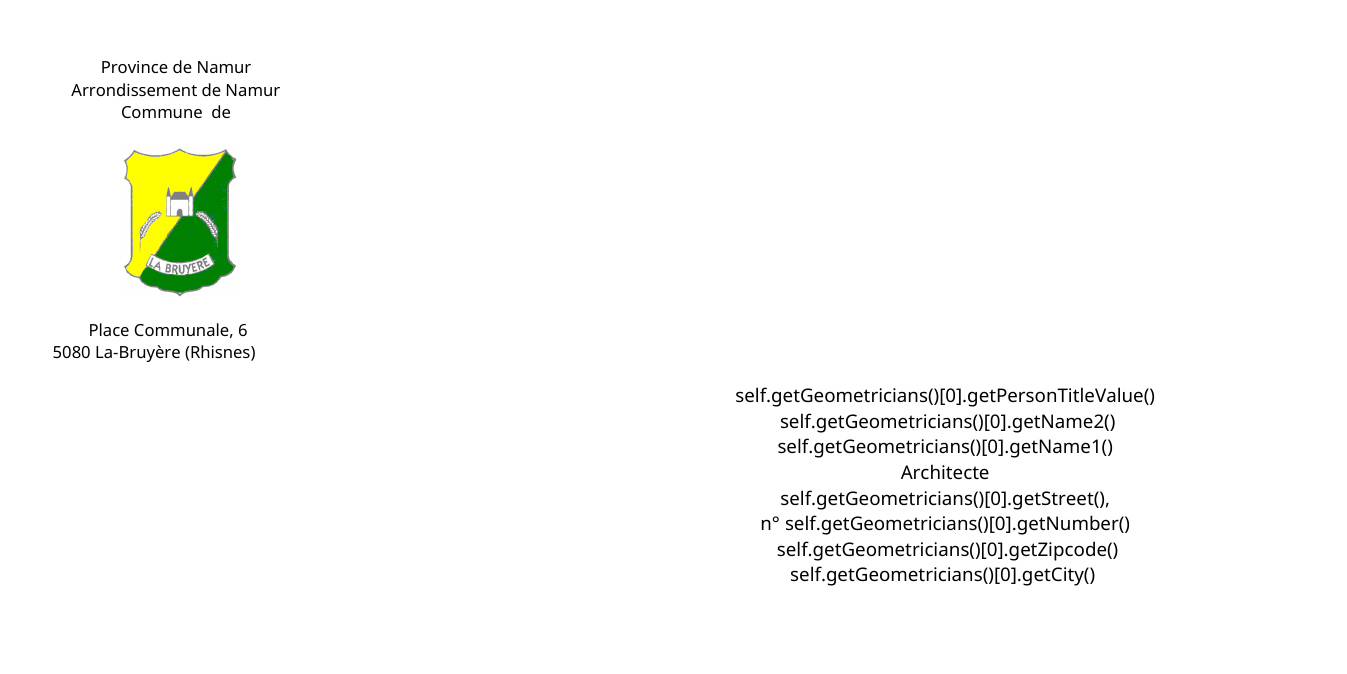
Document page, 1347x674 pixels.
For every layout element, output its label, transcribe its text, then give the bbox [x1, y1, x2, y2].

table_cell [711, 587, 1179, 613]
text 5080 La-Bruyère (Rhisnes) [35, 341, 711, 364]
picture [119, 143, 240, 301]
text [1179, 318, 1199, 341]
text Province de Namur [18, 56, 333, 78]
table_cell self.getGeometricians()[0].getName2() self.getGeometricians()[0].getName1() Architecte self.getGeometricians()[0].getStreet(), n° self.getGeometricians()[0].getNumber() self.getGeometricians()[0].getZipcode() self.getGeometricians()[0].getCity() [711, 408, 1179, 587]
table_header [711, 303, 1179, 332]
text Arrondissement de Namur [18, 78, 333, 101]
table_cell [711, 613, 1179, 638]
text Commune de [18, 101, 333, 124]
text Place Communale, 6 [88, 318, 711, 341]
table_cell self.getGeometricians()[0].getPersonTitleValue() [711, 332, 1179, 408]
table_cell [711, 638, 1179, 664]
